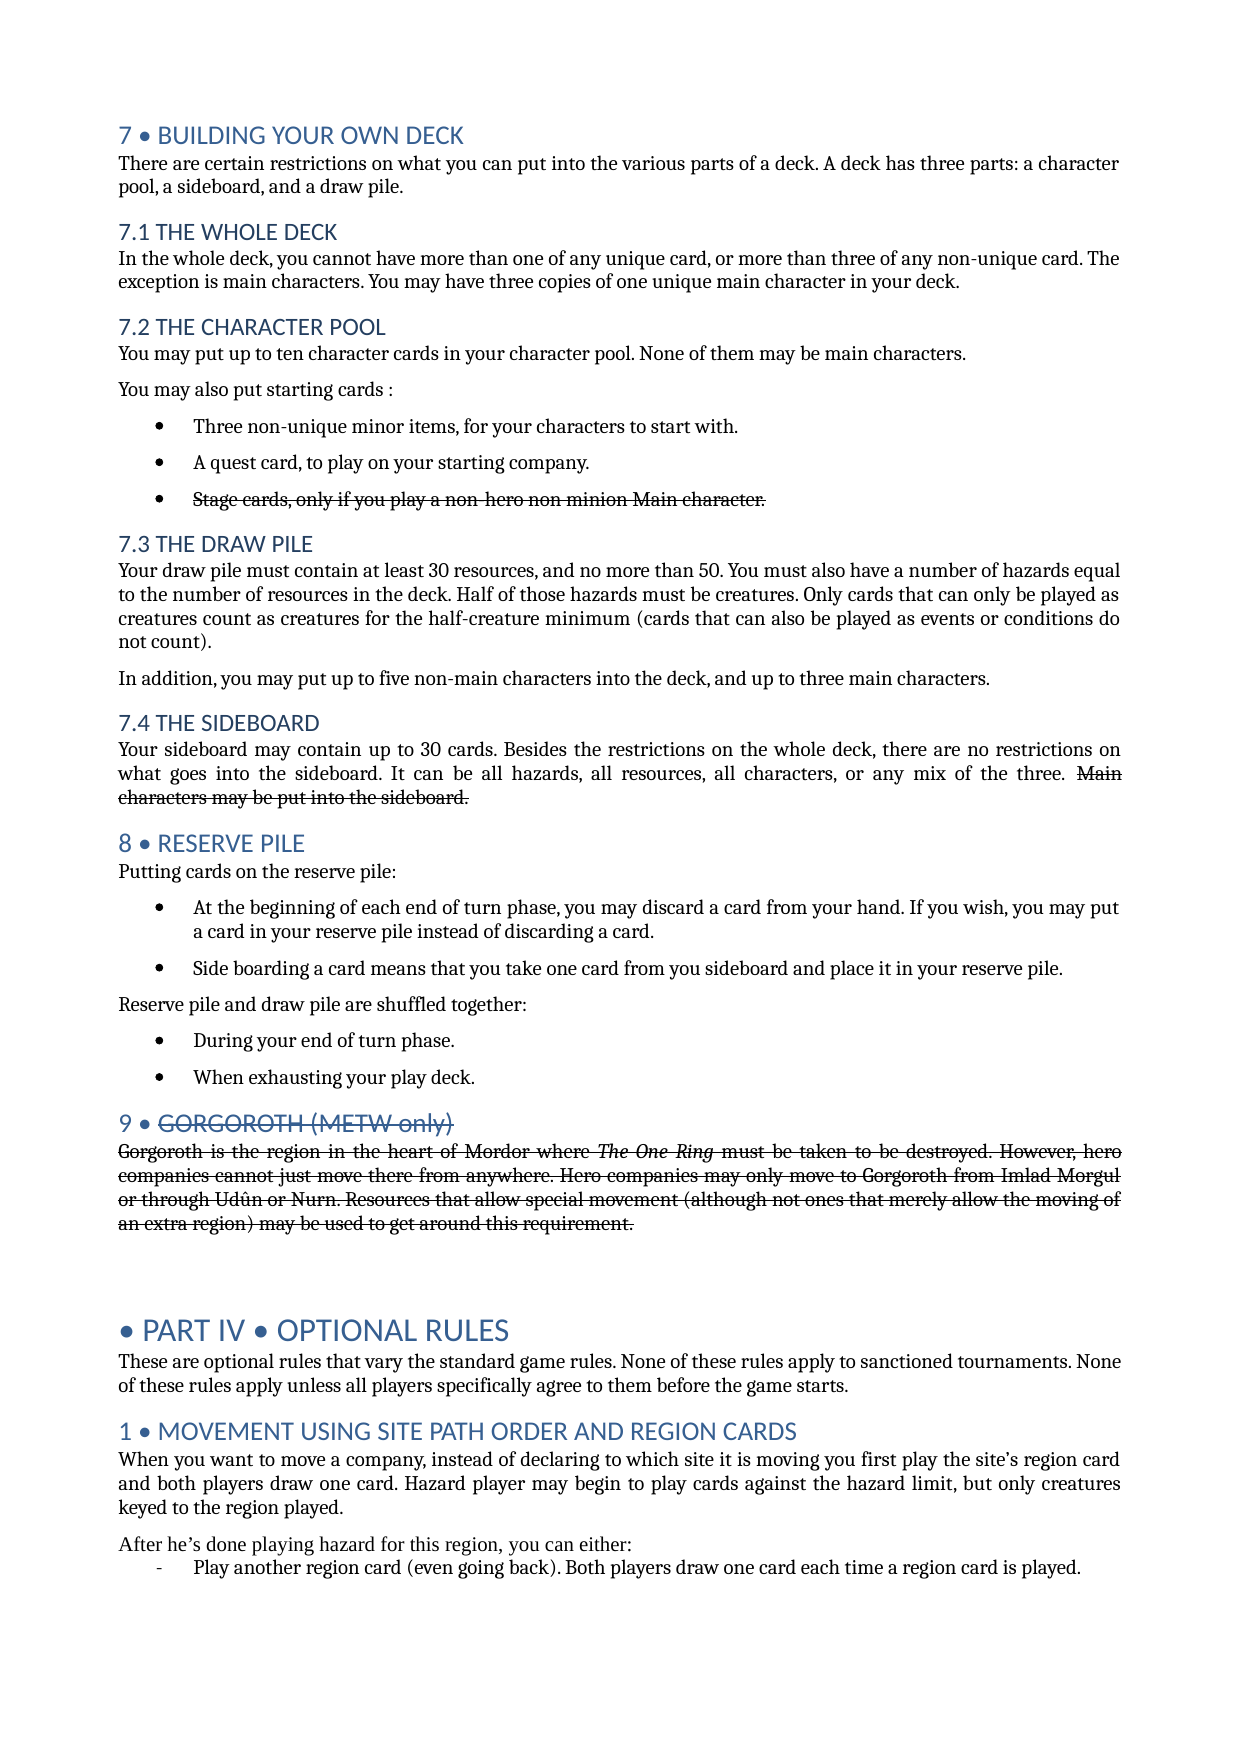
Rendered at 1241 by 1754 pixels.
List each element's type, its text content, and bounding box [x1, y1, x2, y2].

subtitle 8 • RESERVE PILE [118, 826, 1122, 859]
text You may also put starting cards : [118, 378, 1122, 402]
subtitle 7.2 THE CHARACTER POOL [118, 311, 1122, 341]
subtitle • PART IV • OPTIONAL RULES [118, 1309, 1122, 1350]
list A quest card, to play on your starting company. [156, 451, 1122, 475]
subtitle 9 • GORGOROTH (METW only) [118, 1106, 1122, 1139]
text Your sideboard may contain up to 30 cards. Besides the restrictions on the whole deck, there are no restrictions on what goes into the sideboard. It can be all hazards, all resources, all characters, or any mix of the three. Main characters may be put into the sideboard. [118, 738, 1122, 810]
list Three non-unique minor items, for your characters to start with. [156, 414, 1122, 438]
text There are certain restrictions on what you can put into the various parts of a deck. A deck has three parts: a character pool, a sideboard, and a draw pile. [118, 151, 1122, 199]
list During your end of turn phase. [156, 1029, 1122, 1053]
text Gorgoroth is the region in the heart of Mordor where The One Ring must be taken to be destroyed. However, hero companies cannot just move there from anywhere. Hero companies may only move to Gorgoroth from Imlad Morgul or through Udûn or Nurn. Resources that allow special movement (although not ones that merely allow the moving of an extra region) may be used to get around this requirement. [118, 1153, 1122, 1235]
subtitle 7.1 THE WHOLE DECK [118, 216, 1122, 246]
list Stage cards, only if you play a non-hero non minion Main character. [156, 487, 1122, 511]
text After he’s done playing hazard for this region, you can either: [118, 1532, 1122, 1556]
text You may put up to ten character cards in your character pool. None of them may be main characters. [118, 341, 1122, 365]
text Your draw pile must contain at least 30 resources, and no more than 50. You must also have a number of hazards equal to the number of resources in the deck. Half of those hazards must be creatures. Only cards that can only be played as creatures count as creatures for the half-creature minimum (cards that can also be played as events or conditions do not count). [118, 558, 1122, 654]
text These are optional rules that vary the standard game rules. None of these rules apply to sanctioned tournaments. None of these rules apply unless all players specifically agree to them before the game starts. [118, 1350, 1122, 1398]
list At the beginning of each end of turn phase, you may discard a card from your hand. If you wish, you may put a card in your reserve pile instead of discarding a card. [156, 896, 1122, 944]
text Putting cards on the reserve pile: [118, 859, 1122, 883]
list Side boarding a card means that you take one card from you sideboard and place it in your reserve pile. [156, 956, 1122, 980]
subtitle 7.4 THE SIDEBOARD [118, 707, 1122, 738]
text Reserve pile and draw pile are shuffled together: [118, 993, 1122, 1017]
text In addition, you may put up to five non-main characters into the deck, and up to three main characters. [118, 667, 1122, 691]
text In the whole deck, you cannot have more than one of any unique card, or more than three of any non-unique card. The exception is main characters. You may have three copies of one unique main character in your deck. [118, 246, 1122, 294]
list When exhausting your play deck. [156, 1066, 1122, 1089]
subtitle 1 • MOVEMENT USING SITE PATH ORDER AND REGION CARDS [118, 1414, 1122, 1447]
subtitle 7.3 THE DRAW PILE [118, 528, 1122, 558]
text Gorgoroth is the region in the heart of Mordor where The One Ring must be taken to be destroyed. However, hero companies cannot just move there from anywhere. Hero companies may only move to Gorgoroth from Imlad Morgul or through Udûn or Nurn. Resources that allow special movement (although not ones that merely allow the moving of an extra region) may be used to get around this requirement. [118, 1139, 1122, 1152]
list Play another region card (even going back). Both players draw one card each time a region card is played. [156, 1556, 1122, 1580]
subtitle 7 • BUILDING YOUR OWN DECK [118, 118, 1122, 151]
text When you want to move a company, instead of declaring to which site it is moving you first play the site’s region card and both players draw one card. Hazard player may begin to play cards against the hazard limit, but only creatures keyed to the region played. [118, 1447, 1122, 1519]
